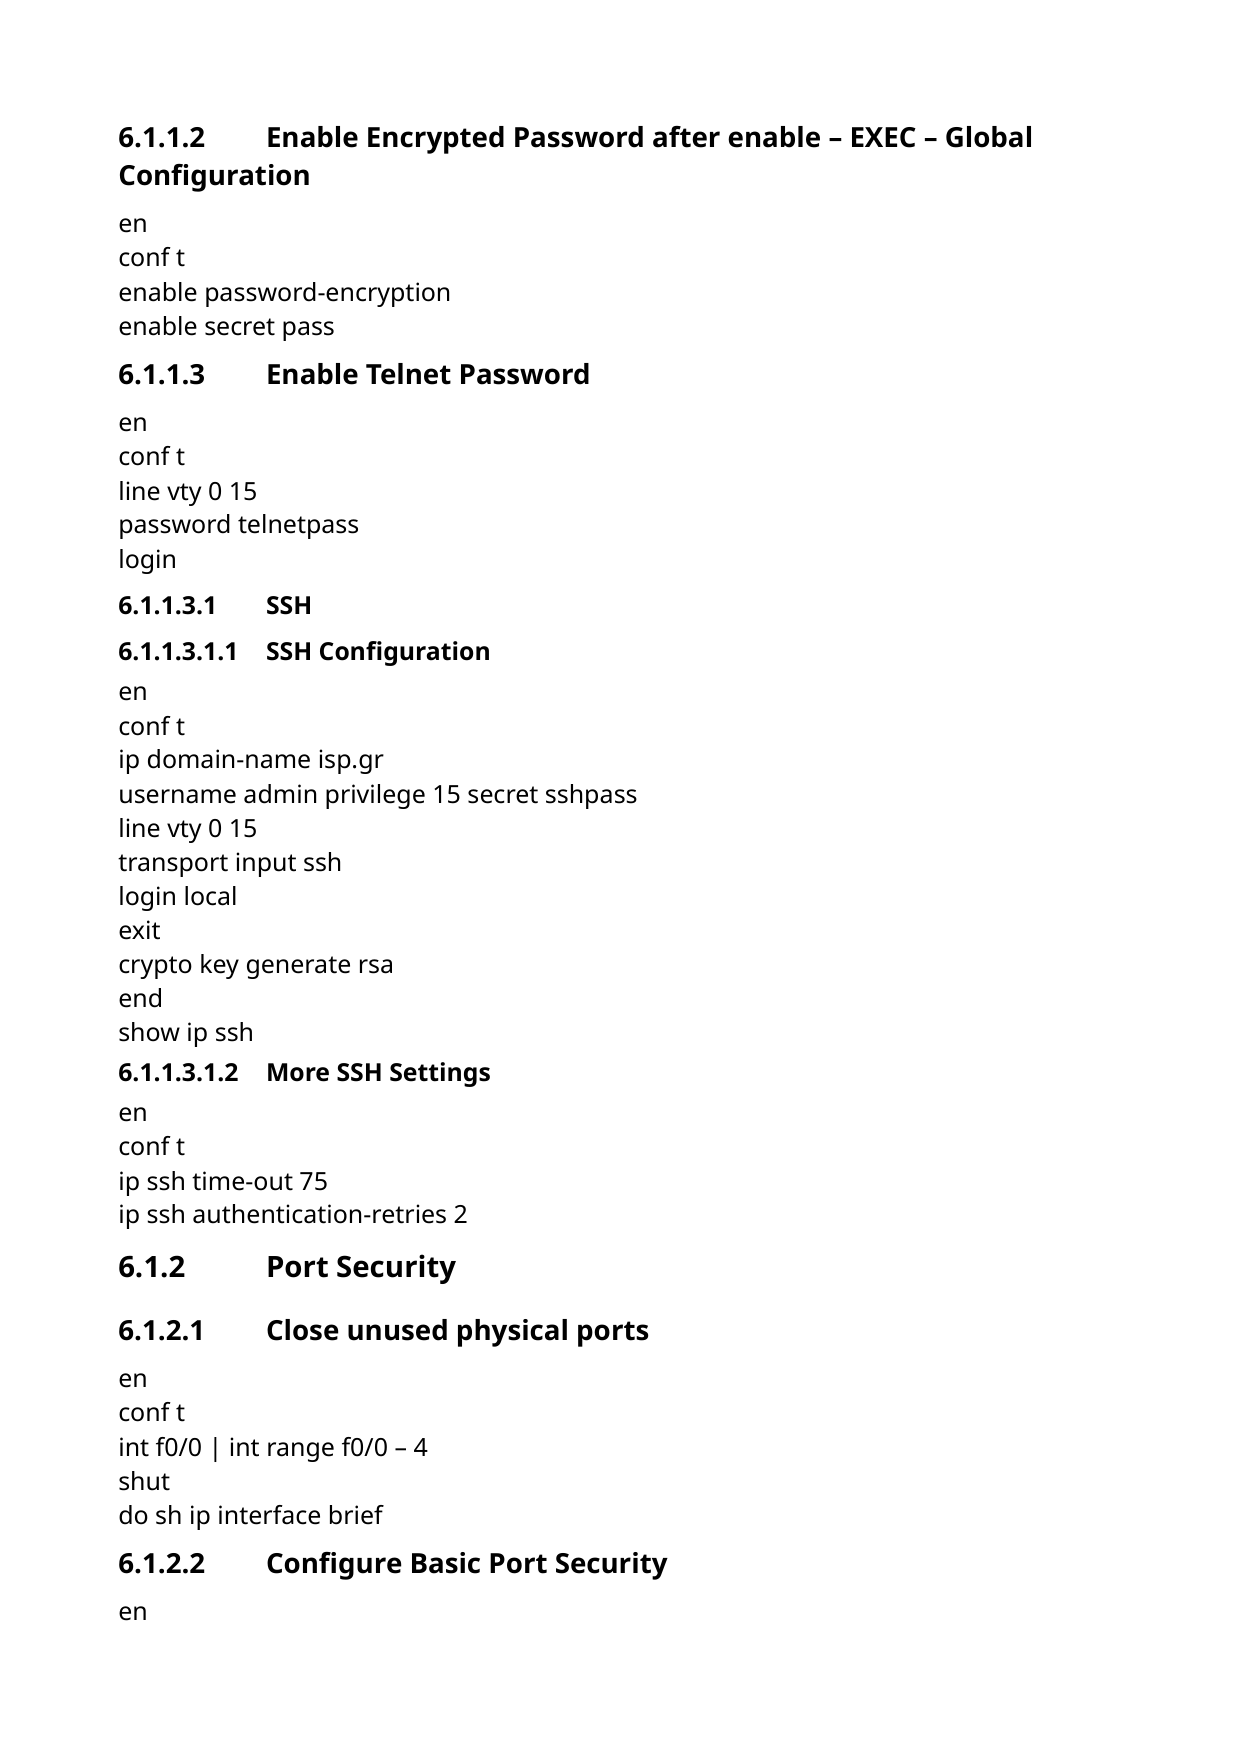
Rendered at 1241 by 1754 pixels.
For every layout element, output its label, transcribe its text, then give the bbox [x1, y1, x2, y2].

text crypto key generate rsa [118, 947, 1122, 981]
text conf t [118, 708, 1122, 742]
text exit [118, 912, 1122, 947]
text en [118, 206, 1122, 240]
text shut [118, 1463, 1122, 1497]
text enable secret pass [118, 308, 1122, 342]
text username admin privilege 15 secret sshpass [118, 776, 1122, 810]
text show ip ssh [118, 1015, 1122, 1049]
subtitle SSH [118, 588, 1122, 622]
text conf t [118, 1129, 1122, 1163]
subtitle Close unused physical ports [118, 1311, 1122, 1348]
subtitle Enable Telnet Password [118, 355, 1122, 392]
text ip ssh time-out 75 [118, 1163, 1122, 1197]
text int f0/0 | int range f0/0 – 4 [118, 1429, 1122, 1463]
subtitle Enable Encrypted Password after enable – EXEC – Global Configuration [118, 118, 1122, 193]
text enable password-encryption [118, 274, 1122, 308]
text en [118, 1594, 1122, 1628]
subtitle SSH Configuration [118, 634, 1122, 668]
text ip ssh authentication-retries 2 [118, 1197, 1122, 1231]
text en [118, 674, 1122, 708]
subtitle Port Security [118, 1246, 1122, 1286]
text password telnetpass [118, 507, 1122, 541]
text conf t [118, 1395, 1122, 1429]
text transport input ssh [118, 844, 1122, 878]
text conf t [118, 439, 1122, 473]
subtitle Configure Basic Port Security [118, 1544, 1122, 1582]
text en [118, 405, 1122, 439]
text line vty 0 15 [118, 810, 1122, 844]
text en [118, 1361, 1122, 1395]
text login local [118, 878, 1122, 912]
text en [118, 1095, 1122, 1129]
text end [118, 981, 1122, 1015]
text login [118, 541, 1122, 575]
text ip domain-name isp.gr [118, 742, 1122, 776]
text conf t [118, 240, 1122, 274]
text line vty 0 15 [118, 473, 1122, 507]
text do sh ip interface brief [118, 1497, 1122, 1531]
subtitle More SSH Settings [118, 1055, 1122, 1089]
